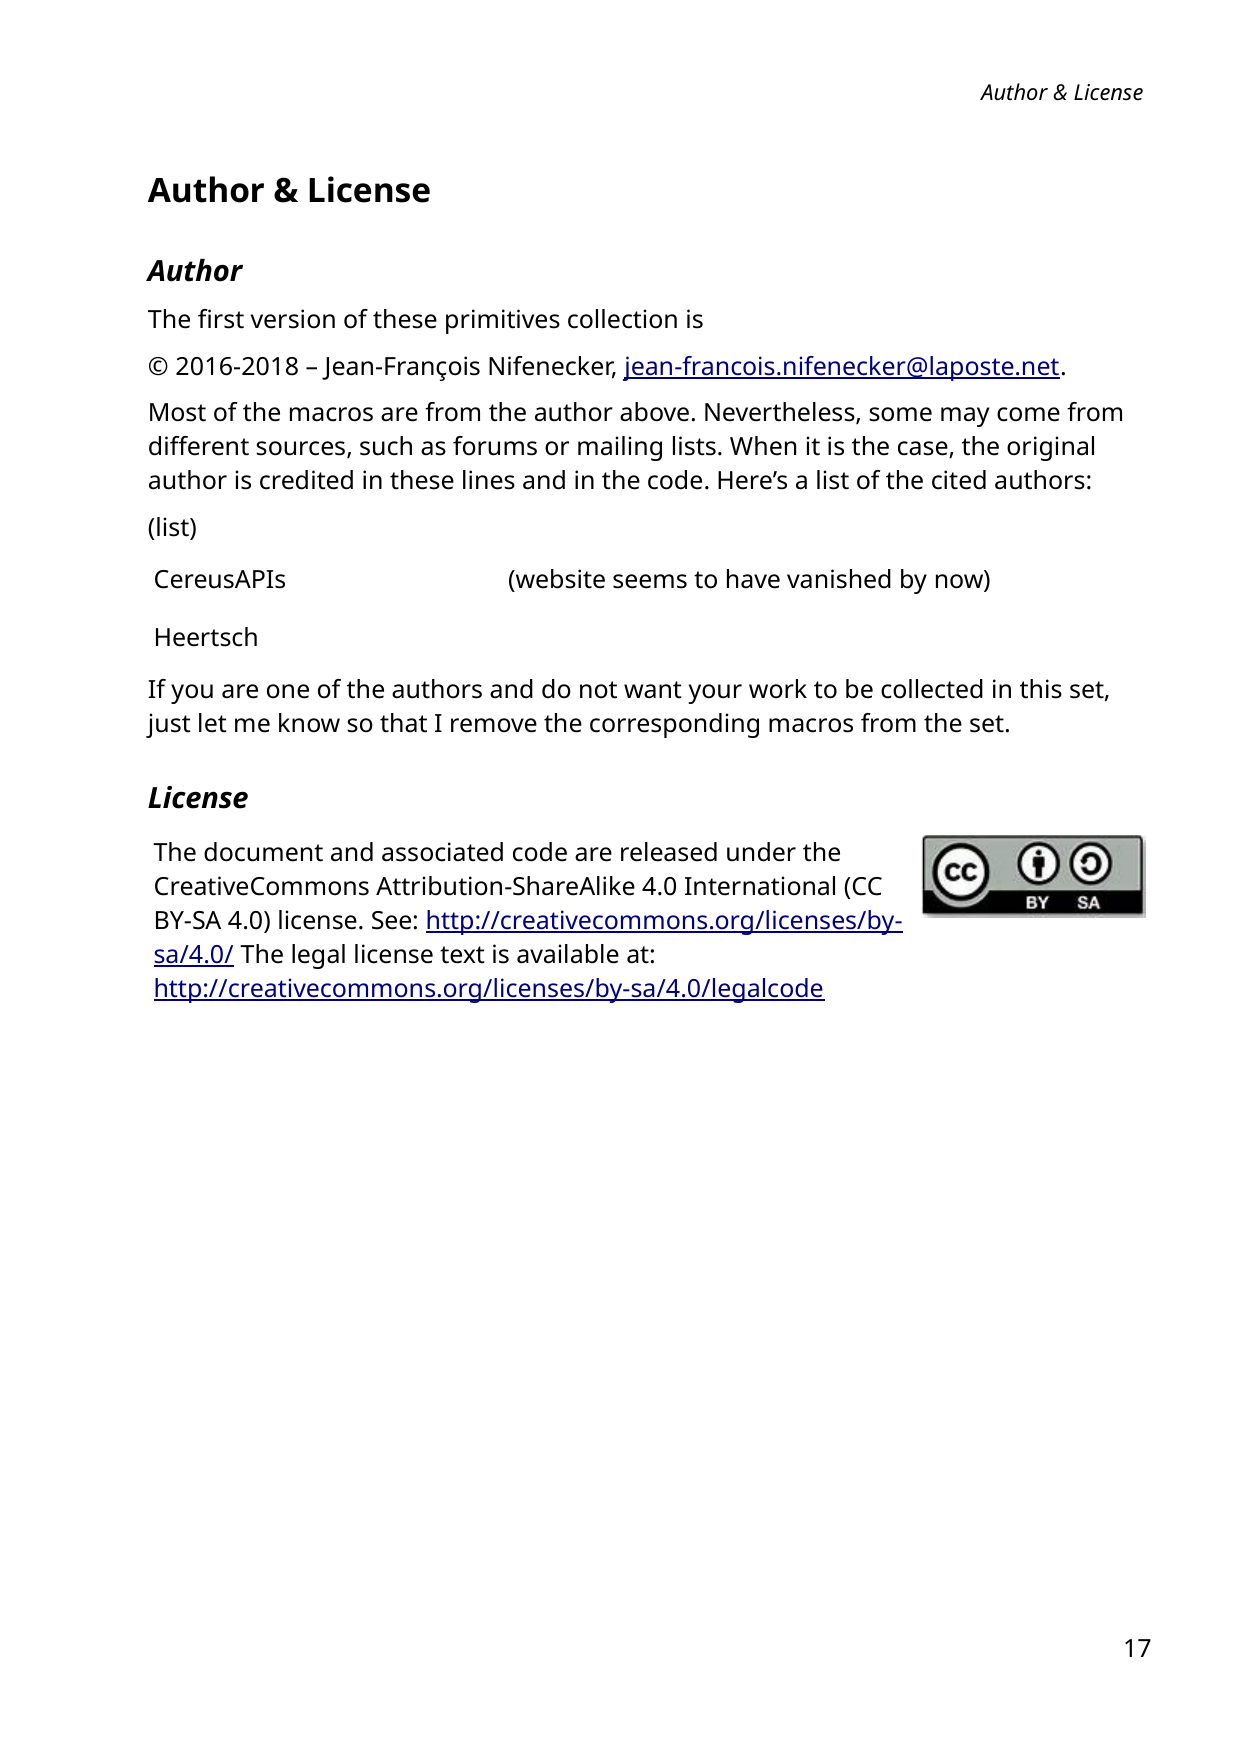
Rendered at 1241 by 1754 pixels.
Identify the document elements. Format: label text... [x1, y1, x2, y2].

table_header (website seems to have vanished by now) [502, 556, 1152, 614]
subtitle Author & License [148, 167, 1152, 213]
subtitle License [148, 777, 1152, 817]
table_header [915, 918, 1152, 1023]
text (list) [148, 509, 1152, 543]
table_header [915, 829, 1152, 917]
text If you are one of the authors and do not want your work to be collected in this set, just let me know so that I remove the corresponding macros from the set. [148, 672, 1152, 740]
table_header The document and associated code are released under the CreativeCommons Attribution-ShareAlike 4.0 International (CC BY-SA 4.0) license. See: http://creativecommons.org/licenses/by-sa/4.0/ The legal license text is available at: http://creativecommons.org/licenses/by-sa/4.0/legalcode [148, 829, 915, 1023]
table_cell Heertsch [148, 614, 502, 672]
picture [920, 835, 1146, 918]
table_header CereusAPIs [148, 556, 502, 614]
text Most of the macros are from the author above. Nevertheless, some may come from different sources, such as forums or mailing lists. When it is the case, the original author is credited in these lines and in the code. Here’s a list of the cited authors: [148, 395, 1152, 497]
text © 2016-2018 – Jean-François Nifenecker, jean-francois.nifenecker@laposte.net. [148, 349, 1152, 383]
table_cell [502, 614, 1152, 672]
text The first version of these primitives collection is [148, 302, 1152, 336]
subtitle Author [148, 250, 1152, 290]
